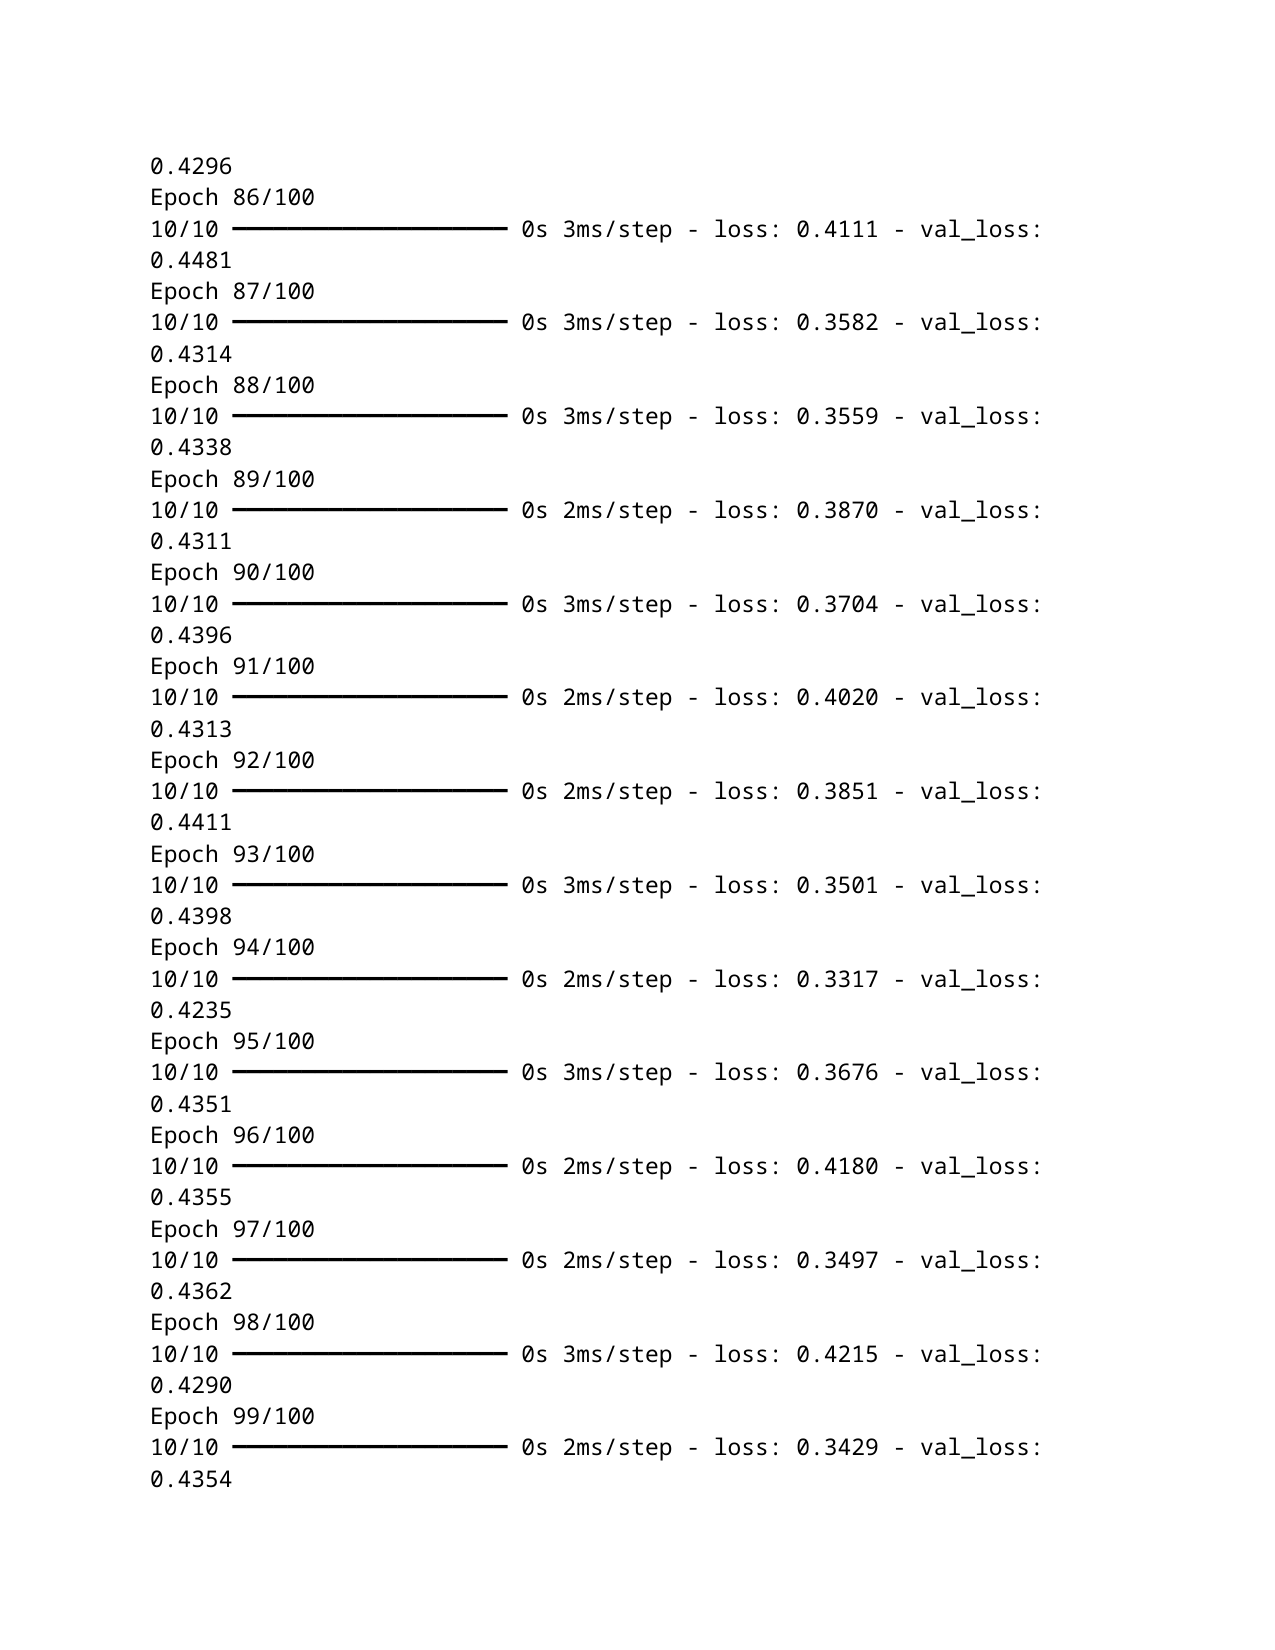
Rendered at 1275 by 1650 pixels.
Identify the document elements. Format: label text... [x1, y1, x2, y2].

text 0.4296 Epoch 86/100 10/10 ━━━━━━━━━━━━━━━━━━━━ 0s 3ms/step - loss: 0.4111 - val_loss: 0.4481 Epoch 87/100 10/10 ━━━━━━━━━━━━━━━━━━━━ 0s 3ms/step - loss: 0.3582 - val_loss: 0.4314 Epoch 88/100 10/10 ━━━━━━━━━━━━━━━━━━━━ 0s 3ms/step - loss: 0.3559 - val_loss: 0.4338 Epoch 89/100 10/10 ━━━━━━━━━━━━━━━━━━━━ 0s 2ms/step - loss: 0.3870 - val_loss: 0.4311 Epoch 90/100 10/10 ━━━━━━━━━━━━━━━━━━━━ 0s 3ms/step - loss: 0.3704 - val_loss: 0.4396 Epoch 91/100 10/10 ━━━━━━━━━━━━━━━━━━━━ 0s 2ms/step - loss: 0.4020 - val_loss: 0.4313 Epoch 92/100 10/10 ━━━━━━━━━━━━━━━━━━━━ 0s 2ms/step - loss: 0.3851 - val_loss: 0.4411 Epoch 93/100 10/10 ━━━━━━━━━━━━━━━━━━━━ 0s 3ms/step - loss: 0.3501 - val_loss: 0.4398 Epoch 94/100 10/10 ━━━━━━━━━━━━━━━━━━━━ 0s 2ms/step - loss: 0.3317 - val_loss: 0.4235 Epoch 95/100 10/10 ━━━━━━━━━━━━━━━━━━━━ 0s 3ms/step - loss: 0.3676 - val_loss: 0.4351 Epoch 96/100 10/10 ━━━━━━━━━━━━━━━━━━━━ 0s 2ms/step - loss: 0.4180 - val_loss: 0.4355 Epoch 97/100 10/10 ━━━━━━━━━━━━━━━━━━━━ 0s 2ms/step - loss: 0.3497 - val_loss: 0.4362 Epoch 98/100 10/10 ━━━━━━━━━━━━━━━━━━━━ 0s 3ms/step - loss: 0.4215 - val_loss: 0.4290 Epoch 99/100 10/10 ━━━━━━━━━━━━━━━━━━━━ 0s 2ms/step - loss: 0.3429 - val_loss: 0.4354 [150, 150, 1125, 1494]
